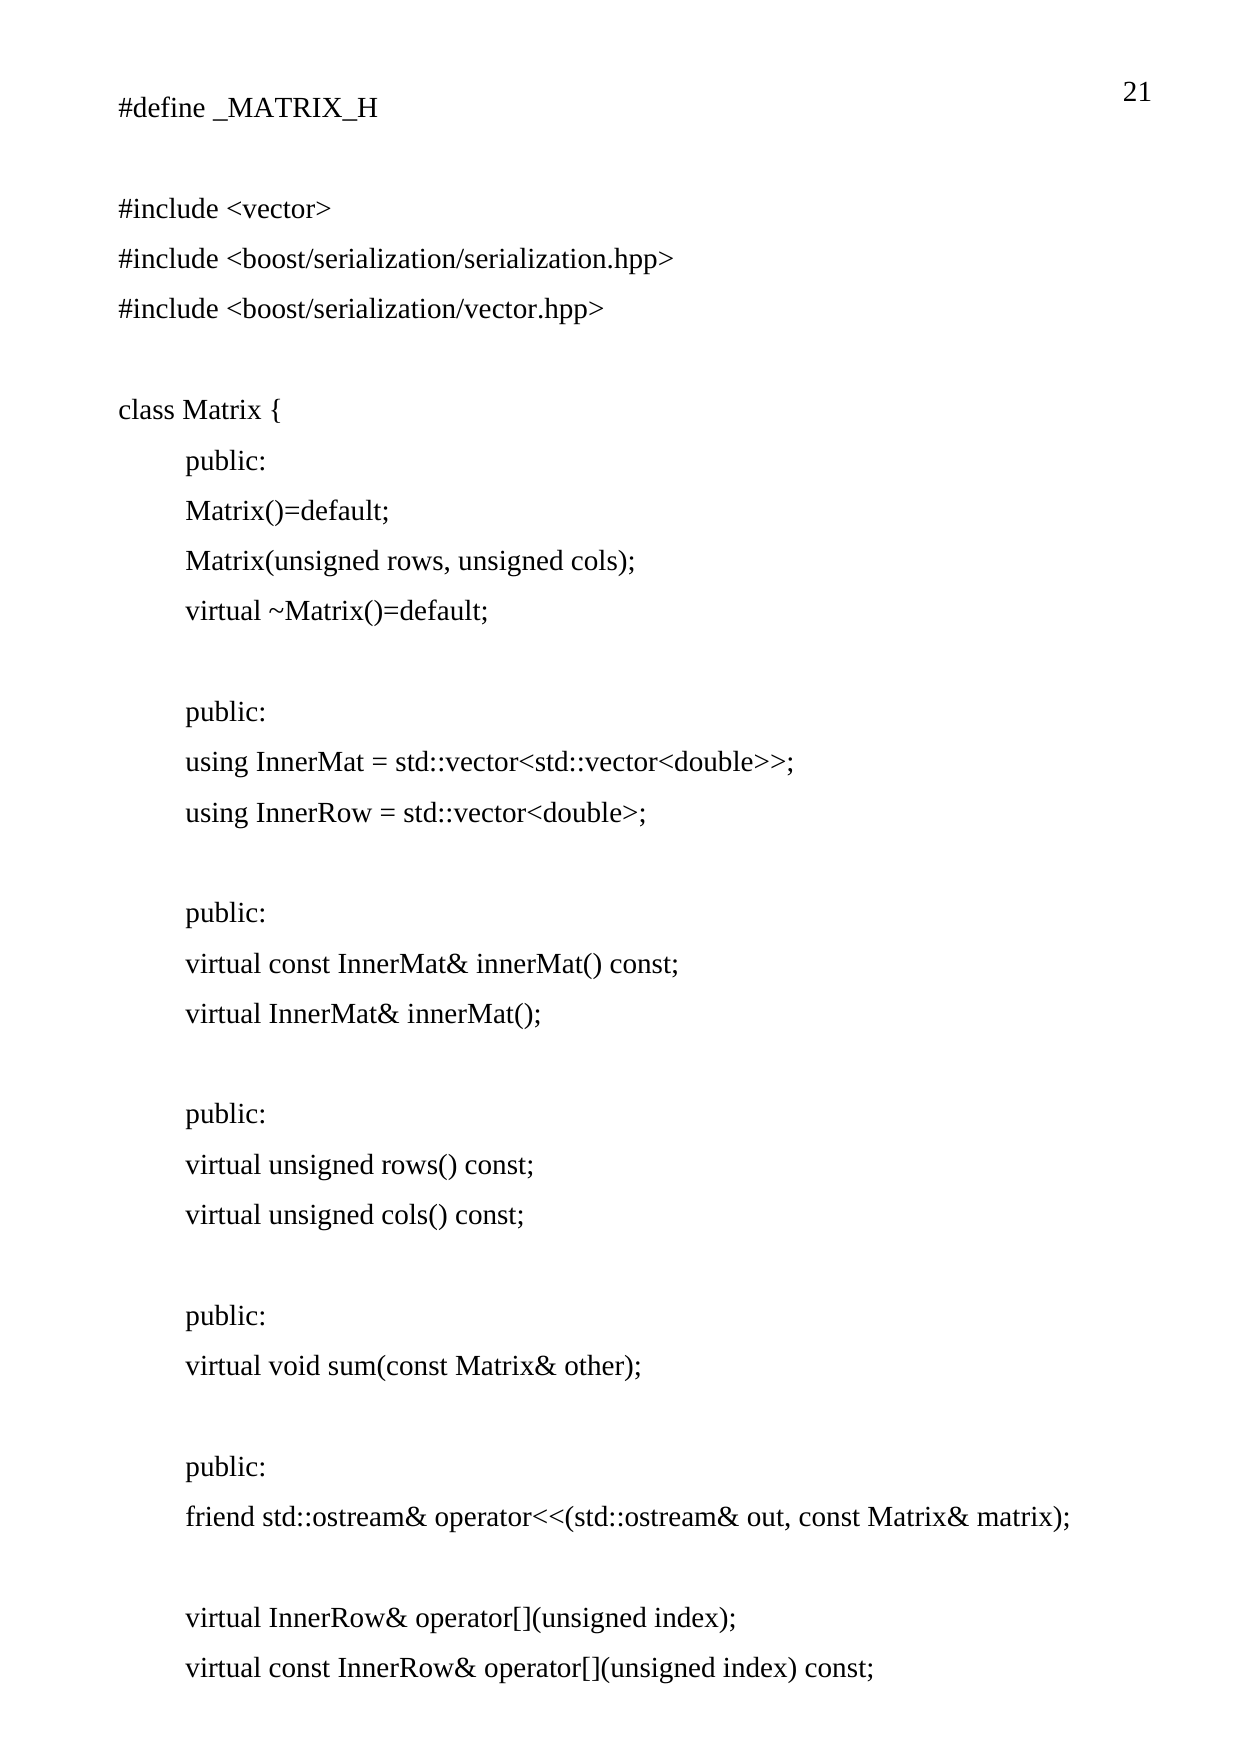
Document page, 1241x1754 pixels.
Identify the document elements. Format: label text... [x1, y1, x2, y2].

text virtual InnerRow& operator[](unsigned index); [118, 1600, 1122, 1633]
text public: [118, 1298, 1122, 1331]
text #include <vector> [118, 191, 1122, 224]
text #include <boost/serialization/serialization.hpp> [118, 241, 1122, 275]
text virtual unsigned rows() const; [118, 1147, 1122, 1181]
text public: [118, 694, 1122, 728]
text virtual void sum(const Matrix& other); [118, 1348, 1122, 1382]
text class Matrix { [118, 392, 1122, 426]
text public: [118, 895, 1122, 929]
text virtual unsigned cols() const; [118, 1197, 1122, 1231]
text #define _MATRIX_H [118, 90, 1122, 124]
text public: [118, 1449, 1122, 1482]
text public: [118, 1097, 1122, 1130]
text #include <boost/serialization/vector.hpp> [118, 292, 1122, 325]
text virtual ~Matrix()=default; [118, 593, 1122, 627]
text friend std::ostream& operator<<(std::ostream& out, const Matrix& matrix); [118, 1499, 1122, 1533]
text virtual const InnerRow& operator[](unsigned index) const; [118, 1650, 1122, 1684]
text using InnerMat = std::vector<std::vector<double>>; [118, 744, 1122, 778]
text using InnerRow = std::vector<double>; [118, 795, 1122, 828]
text virtual const InnerMat& innerMat() const; [118, 946, 1122, 979]
text virtual InnerMat& innerMat(); [118, 996, 1122, 1029]
text public: [118, 443, 1122, 476]
text Matrix()=default; [118, 493, 1122, 526]
text Matrix(unsigned rows, unsigned cols); [118, 543, 1122, 577]
